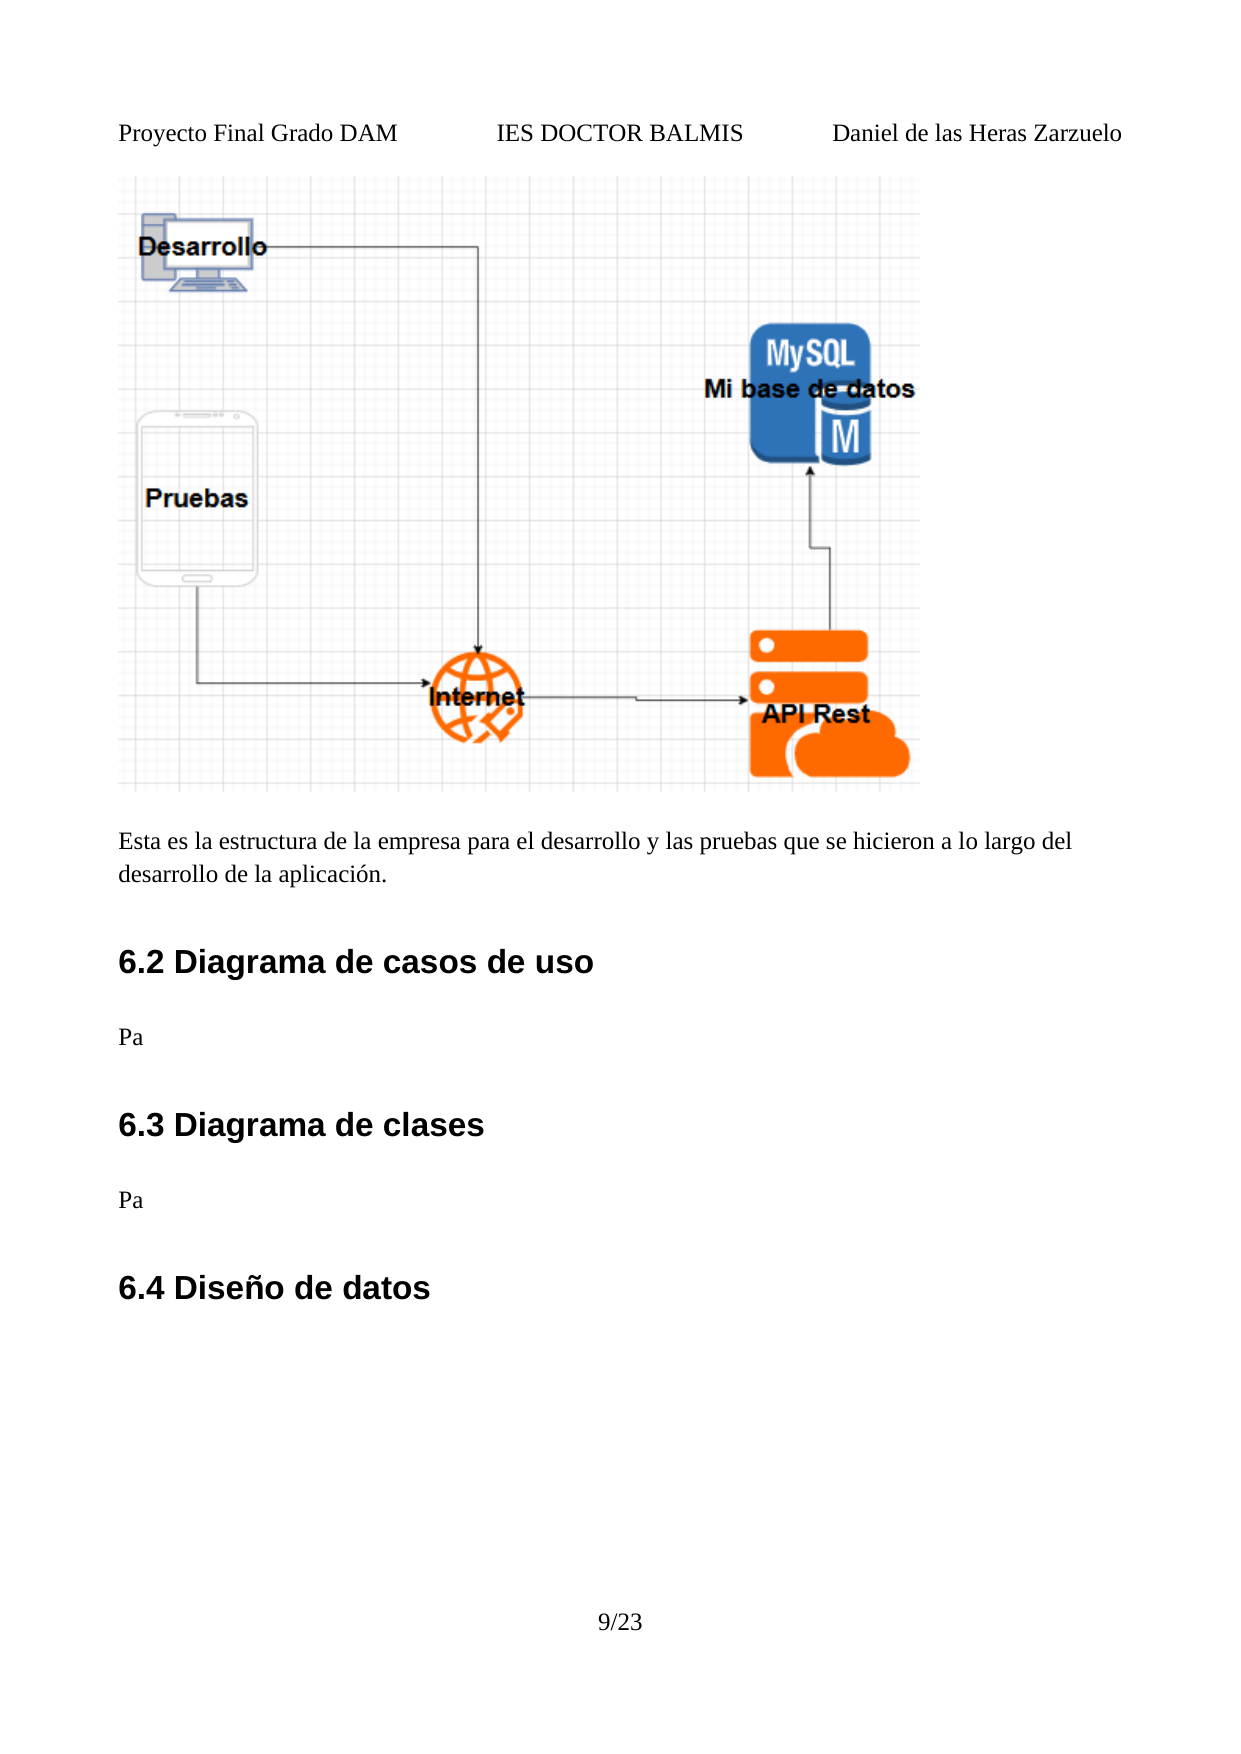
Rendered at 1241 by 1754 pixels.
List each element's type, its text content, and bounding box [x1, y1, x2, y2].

text Pa [118, 1022, 1122, 1051]
subtitle 6.3 Diagrama de clases [118, 1105, 1122, 1144]
subtitle 6.2 Diagrama de casos de uso [118, 942, 1122, 981]
text Esta es la estructura de la empresa para el desarrollo y las pruebas que se hicieron a lo largo del desarrollo de la aplicación. [118, 826, 1122, 888]
picture [118, 176, 920, 792]
subtitle 6.4 Diseño de datos [118, 1268, 1122, 1307]
text Pa [118, 1185, 1122, 1214]
